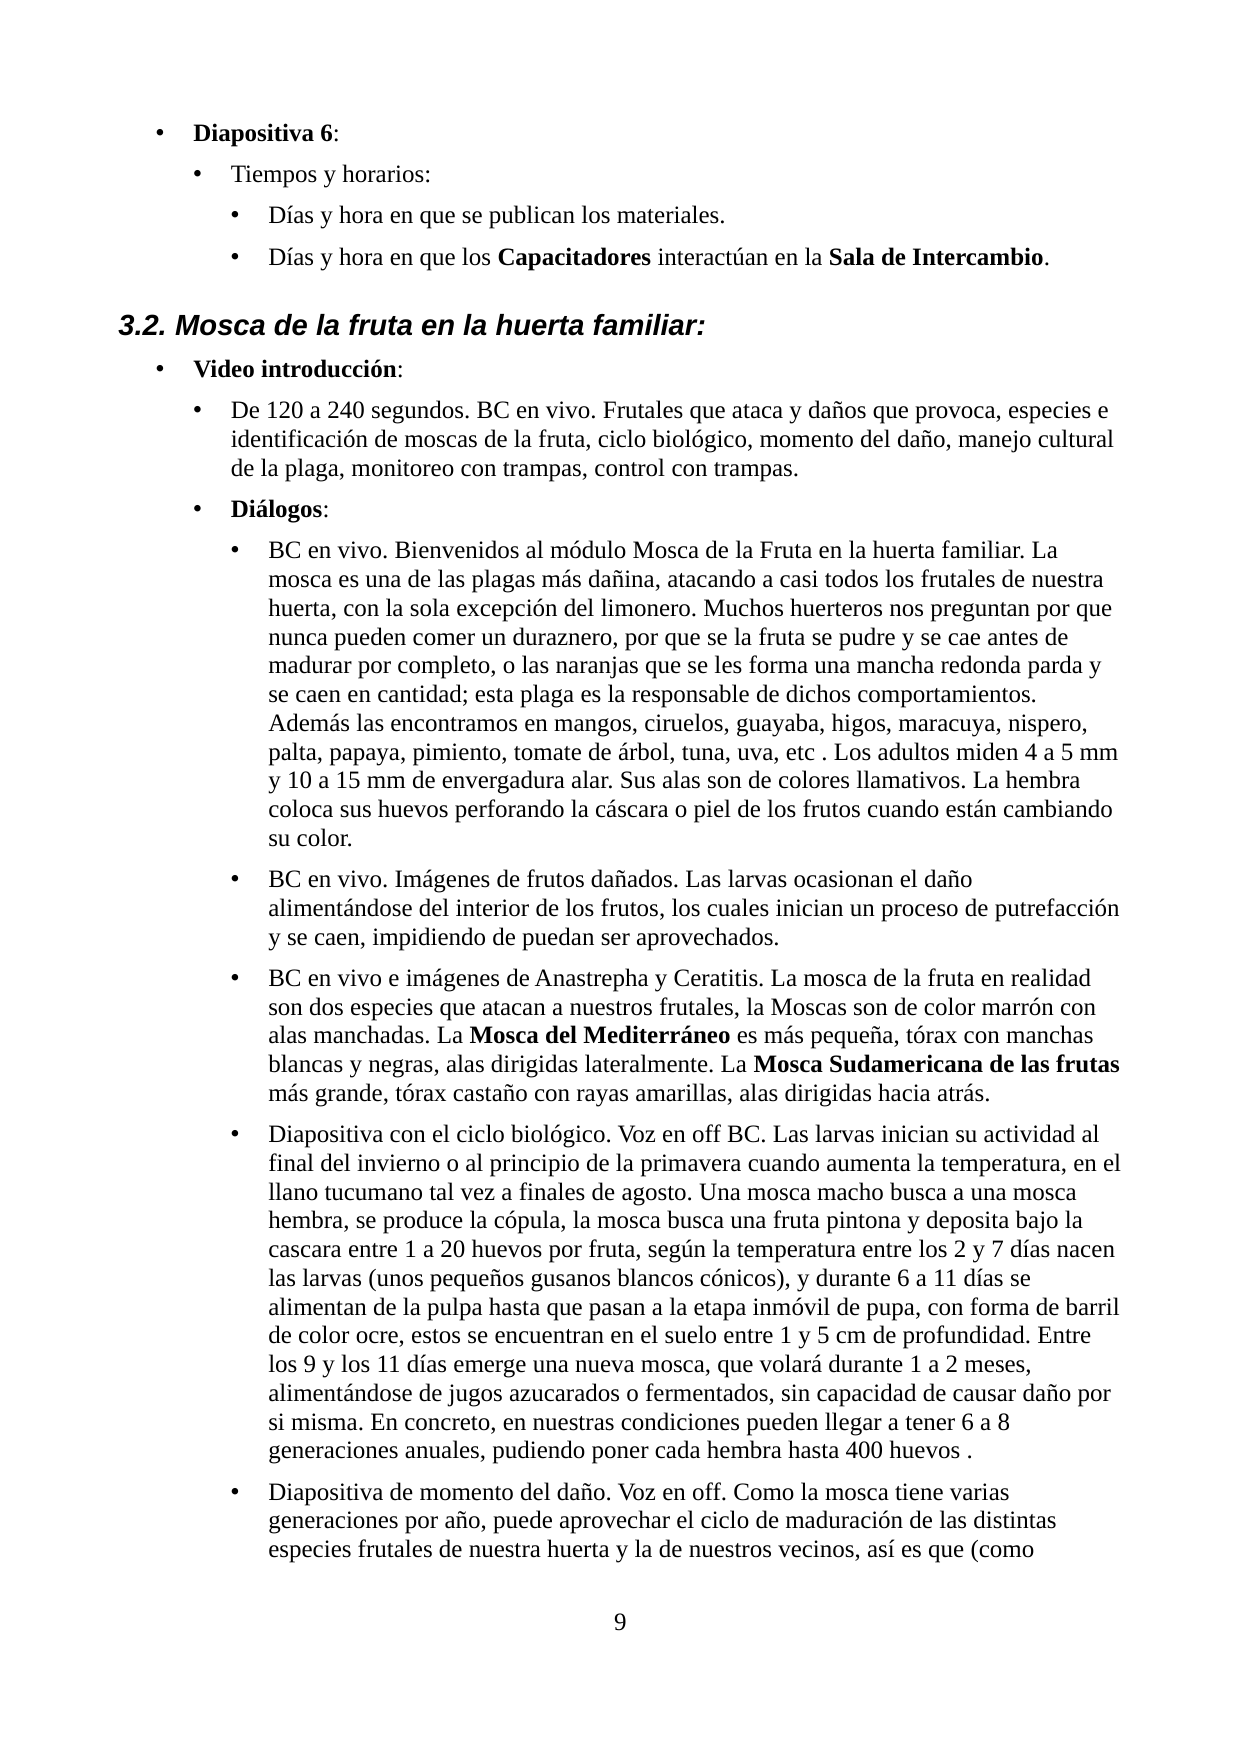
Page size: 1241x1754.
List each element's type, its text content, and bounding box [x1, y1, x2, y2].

list Tiempos y horarios: [193, 159, 1122, 188]
list Días y hora en que se publican los materiales. [231, 201, 1122, 229]
list De 120 a 240 segundos. BC en vivo. Frutales que ataca y daños que provoca, especies e identificación de moscas de la fruta, ciclo biológico, momento del daño, manejo cultural de la plaga, monitoreo con trampas, control con trampas. [193, 395, 1122, 482]
list Diapositiva 6: [156, 118, 1122, 147]
list Diálogos: [193, 494, 1122, 523]
list BC en vivo e imágenes de Anastrepha y Ceratitis. La mosca de la fruta en realidad son dos especies que atacan a nuestros frutales, la Moscas son de color marrón con alas manchadas. La Mosca del Mediterráneo es más pequeña, tórax con manchas blancas y negras, alas dirigidas lateralmente. La Mosca Sudamericana de las frutas más grande, tórax castaño con rayas amarillas, alas dirigidas hacia atrás. [231, 963, 1122, 1107]
list Video introducción: [156, 354, 1122, 383]
list Diapositiva de momento del daño. Voz en off. Como la mosca tiene varias generaciones por año, puede aprovechar el ciclo de maduración de las distintas especies frutales de nuestra huerta y la de nuestros vecinos, así es que (como [231, 1477, 1122, 1563]
list BC en vivo. Imágenes de frutos dañados. Las larvas ocasionan el daño alimentándose del interior de los frutos, los cuales inician un proceso de putrefacción y se caen, impidiendo de puedan ser aprovechados. [231, 864, 1122, 950]
list BC en vivo. Bienvenidos al módulo Mosca de la Fruta en la huerta familiar. La mosca es una de las plagas más dañina, atacando a casi todos los frutales de nuestra huerta, con la sola excepción del limonero. Muchos huerteros nos preguntan por que nunca pueden comer un duraznero, por que se la fruta se pudre y se cae antes de madurar por completo, o las naranjas que se les forma una mancha redonda parda y se caen en cantidad; esta plaga es la responsable de dichos comportamientos. Además las encontramos en mangos, ciruelos, guayaba, higos, maracuya, nispero, palta, papaya, pimiento, tomate de árbol, tuna, uva, etc . Los adultos miden 4 a 5 mm y 10 a 15 mm de envergadura alar. Sus alas son de colores llamativos. La hembra coloca sus huevos perforando la cáscara o piel de los frutos cuando están cambiando su color. [231, 535, 1122, 852]
list Diapositiva con el ciclo biológico. Voz en off BC. Las larvas inician su actividad al final del invierno o al principio de la primavera cuando aumenta la temperatura, en el llano tucumano tal vez a finales de agosto. Una mosca macho busca a una mosca hembra, se produce la cópula, la mosca busca una fruta pintona y deposita bajo la cascara entre 1 a 20 huevos por fruta, según la temperatura entre los 2 y 7 días nacen las larvas (unos pequeños gusanos blancos cónicos), y durante 6 a 11 días se alimentan de la pulpa hasta que pasan a la etapa inmóvil de pupa, con forma de barril de color ocre, estos se encuentran en el suelo entre 1 y 5 cm de profundidad. Entre los 9 y los 11 días emerge una nueva mosca, que volará durante 1 a 2 meses, alimentándose de jugos azucarados o fermentados, sin capacidad de causar daño por si misma. En concreto, en nuestras condiciones pueden llegar a tener 6 a 8 generaciones anuales, pudiendo poner cada hembra hasta 400 huevos . [231, 1119, 1122, 1464]
list Días y hora en que los Capacitadores interactúan en la Sala de Intercambio. [231, 242, 1122, 271]
subtitle Mosca de la fruta en la huerta familiar: [118, 308, 1122, 342]
